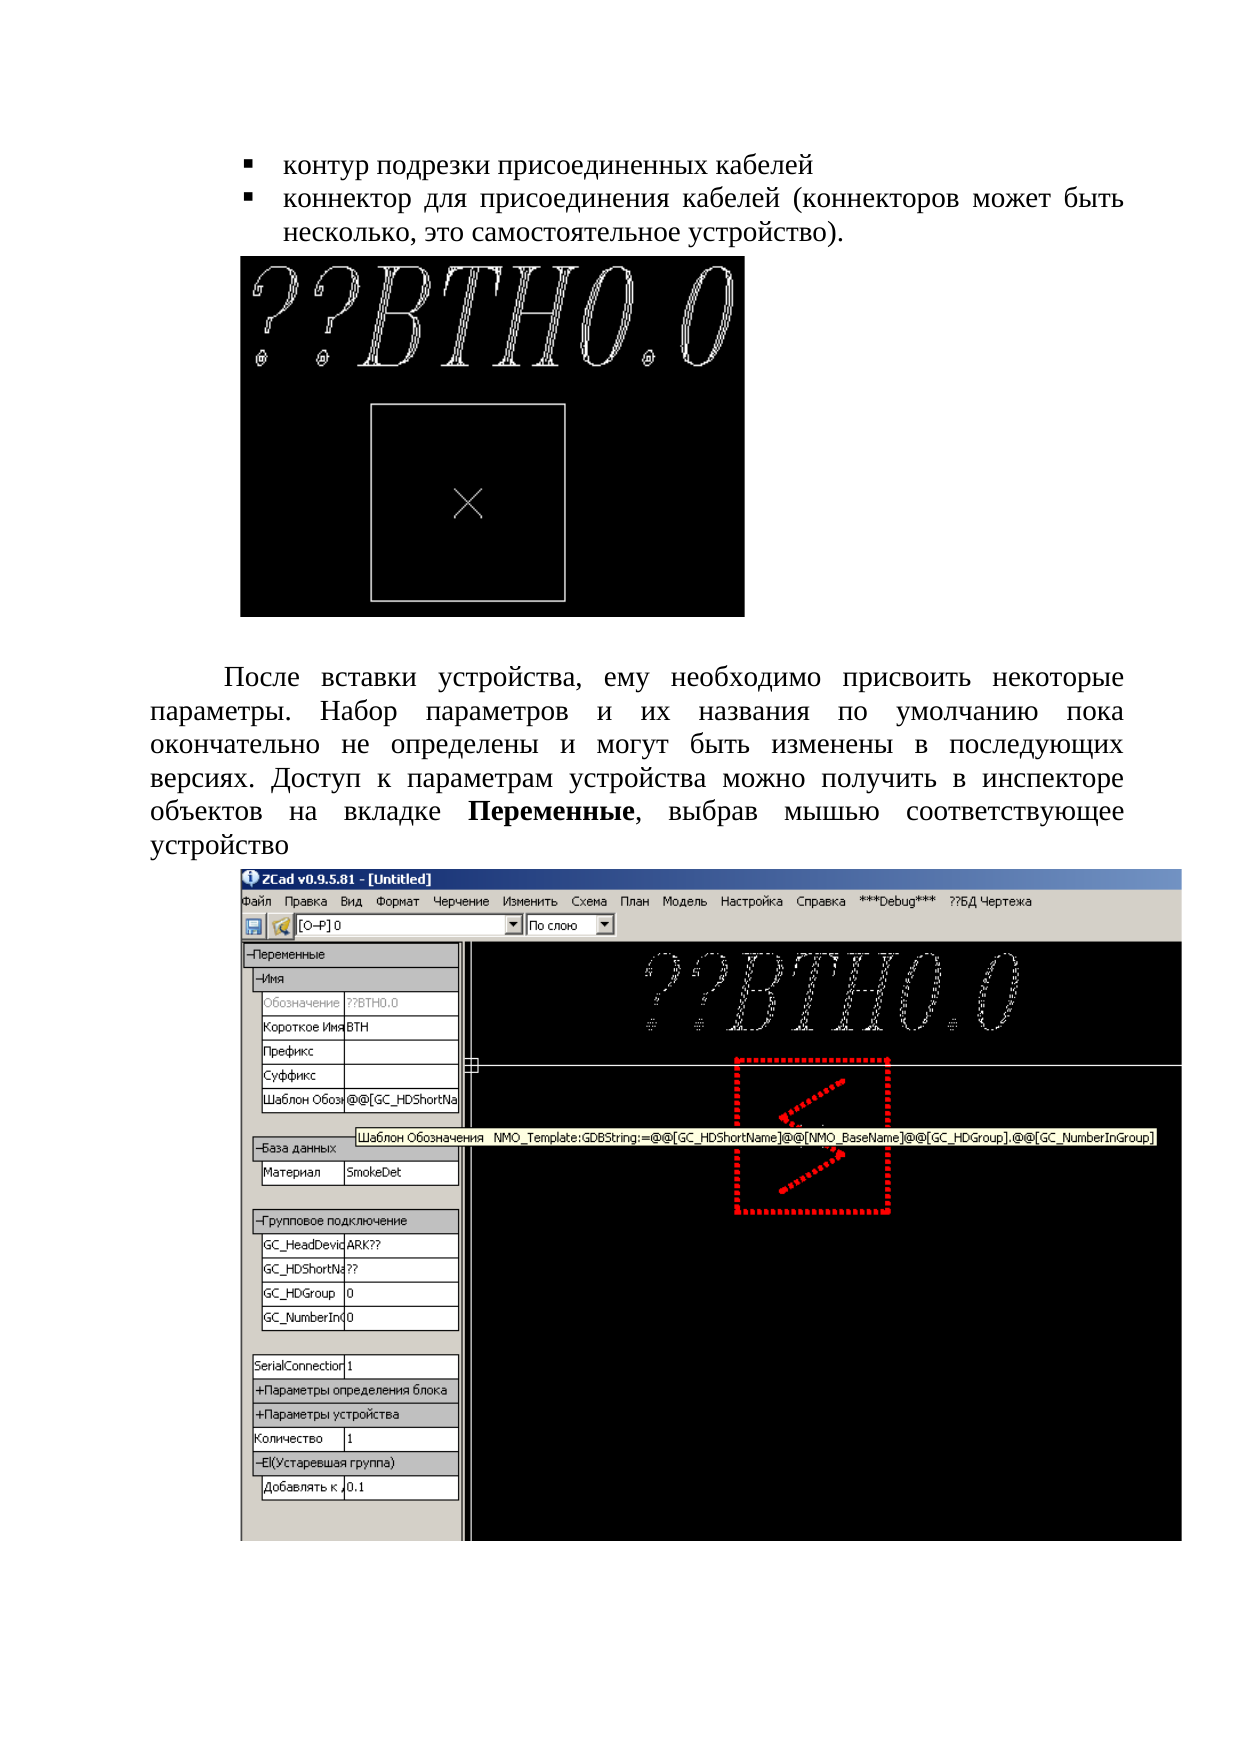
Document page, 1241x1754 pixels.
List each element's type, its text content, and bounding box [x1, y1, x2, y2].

text После вставки устройства, ему необходимо присвоить некоторые параметры. Набор параметров и их названия по умолчанию пока окончательно не определены и могут быть изменены в последующих версиях. Доступ к параметрам устройства можно получить в инспекторе объектов на вкладке Переменные, выбрав мышью соответствующее устройство [150, 659, 1125, 861]
list коннектор для присоединения кабелей (коннекторов может быть несколько, это самостоятельное устройство). [241, 181, 1125, 248]
list контур подрезки присоединенных кабелей [241, 147, 1125, 181]
